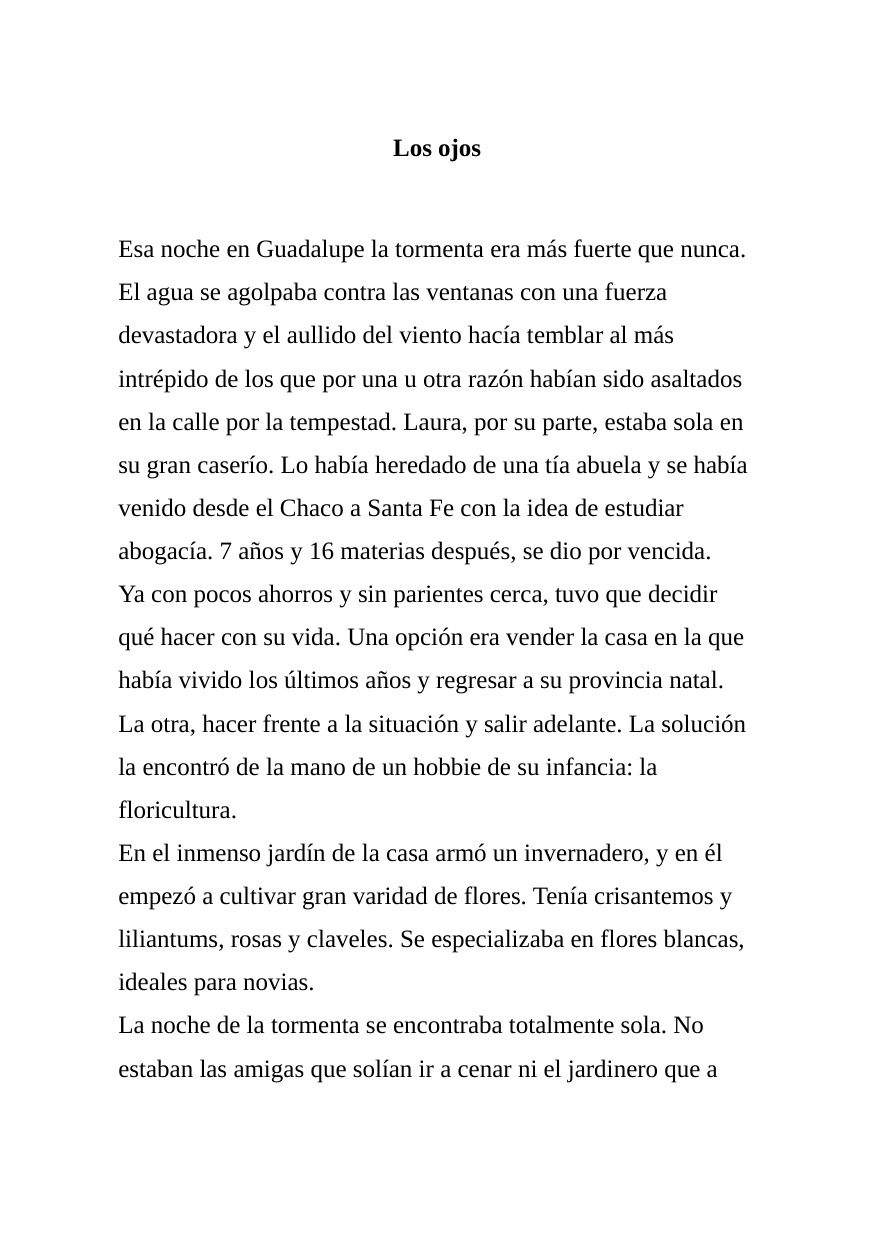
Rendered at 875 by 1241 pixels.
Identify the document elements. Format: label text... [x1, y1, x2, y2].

text Ya con pocos ahorros y sin parientes cerca, tuvo que decidir qué hacer con su vida. Una opción era vender la casa en la que había vivido los últimos años y regresar a su provincia natal. La otra, hacer frente a la situación y salir adelante. La solución la encontró de la mano de un hobbie de su infancia: la floricultura. [118, 579, 756, 824]
text En el inmenso jardín de la casa armó un invernadero, y en él empezó a cultivar gran varidad de flores. Tenía crisantemos y liliantums, rosas y claveles. Se especializaba en flores blancas, ideales para novias. [118, 838, 756, 996]
text Esa noche en Guadalupe la tormenta era más fuerte que nunca. El agua se agolpaba contra las ventanas con una fuerza devastadora y el aullido del viento hacía temblar al más intrépido de los que por una u otra razón habían sido asaltados en la calle por la tempestad. Laura, por su parte, estaba sola en su gran caserío. Lo había heredado de una tía abuela y se había venido desde el Chaco a Santa Fe con la idea de estudiar abogacía. 7 años y 16 materias después, se dio por vencida. [118, 234, 756, 565]
text La noche de la tormenta se encontraba totalmente sola. No estaban las amigas que solían ir a cenar ni el jardinero que a [118, 1011, 756, 1082]
text Los ojos [118, 133, 756, 162]
